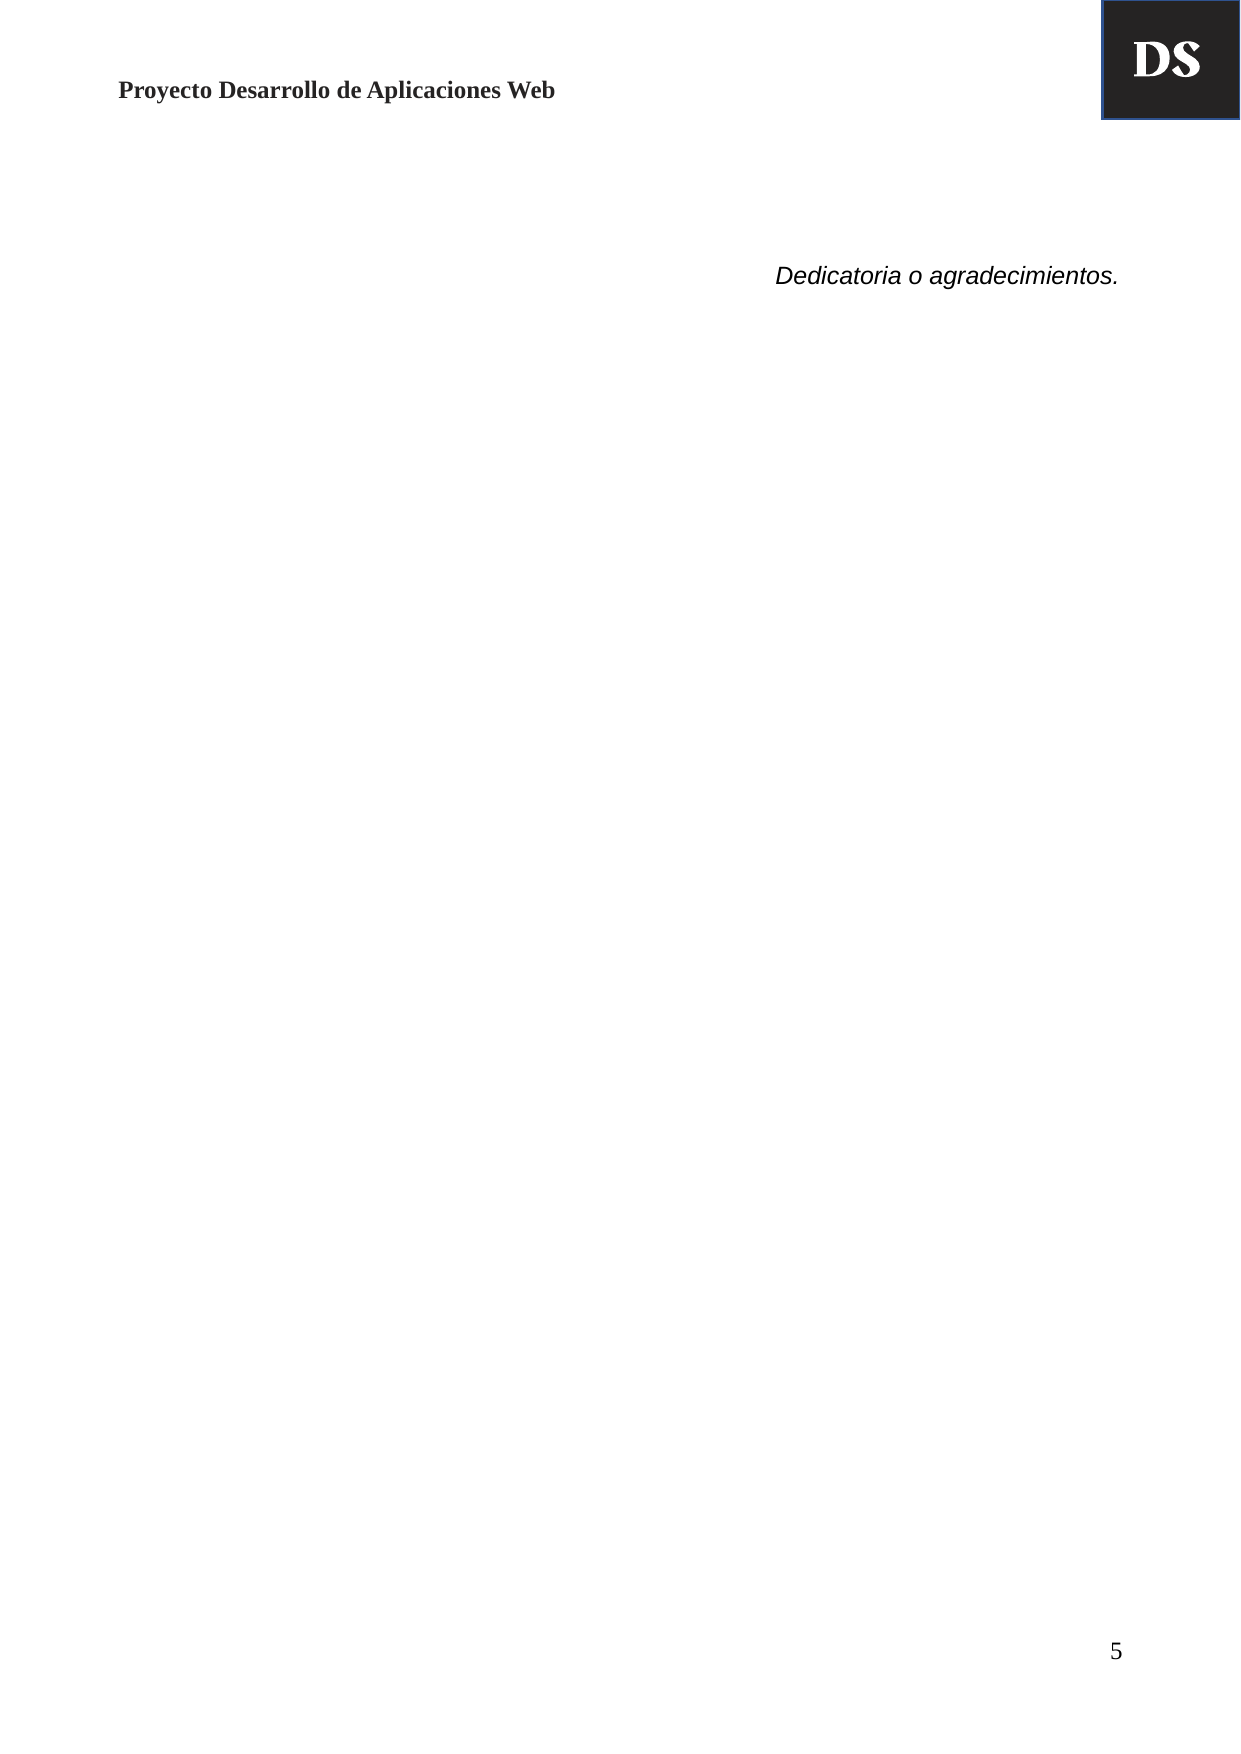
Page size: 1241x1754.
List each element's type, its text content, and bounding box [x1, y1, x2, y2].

text Dedicatoria o agradecimientos. [118, 261, 1122, 290]
